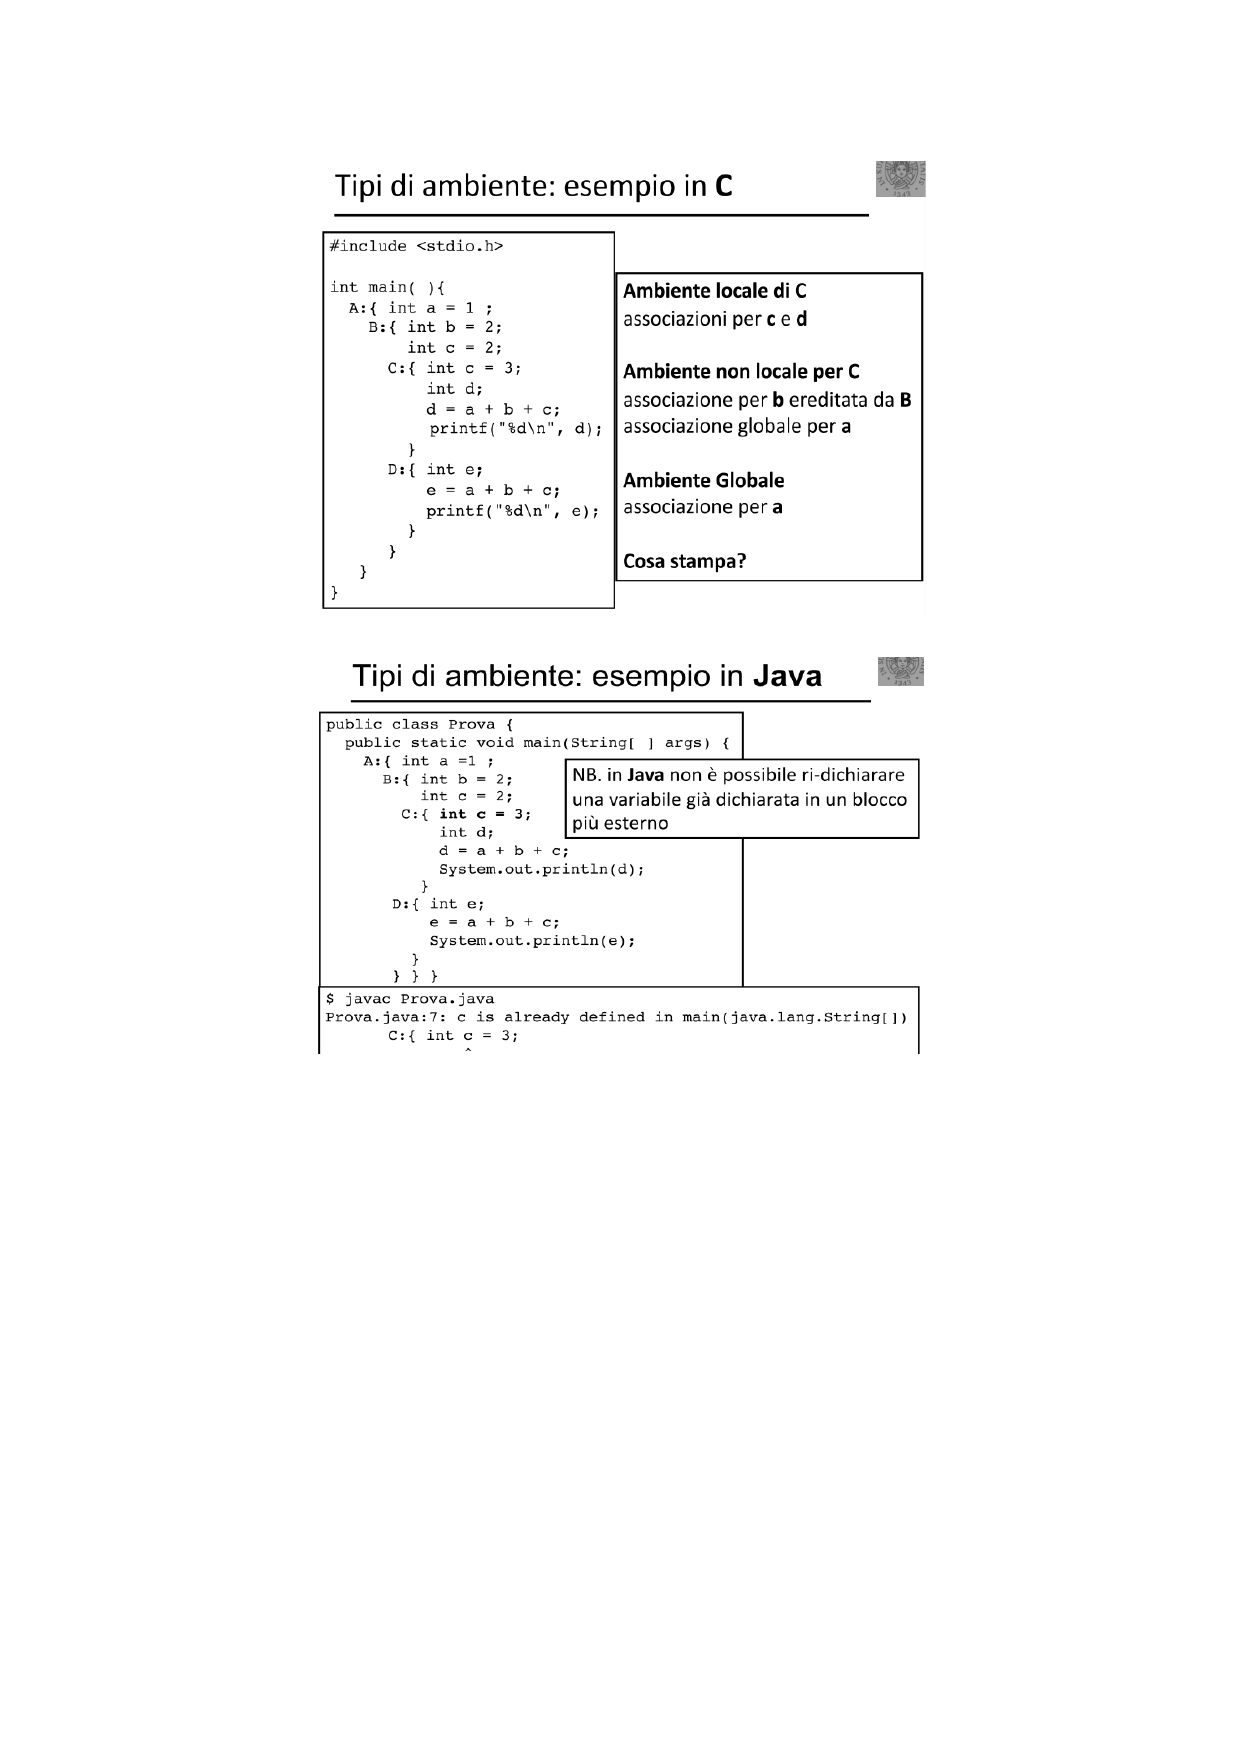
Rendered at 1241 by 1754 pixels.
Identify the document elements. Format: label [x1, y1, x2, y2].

picture [316, 657, 924, 1054]
picture [314, 161, 926, 615]
